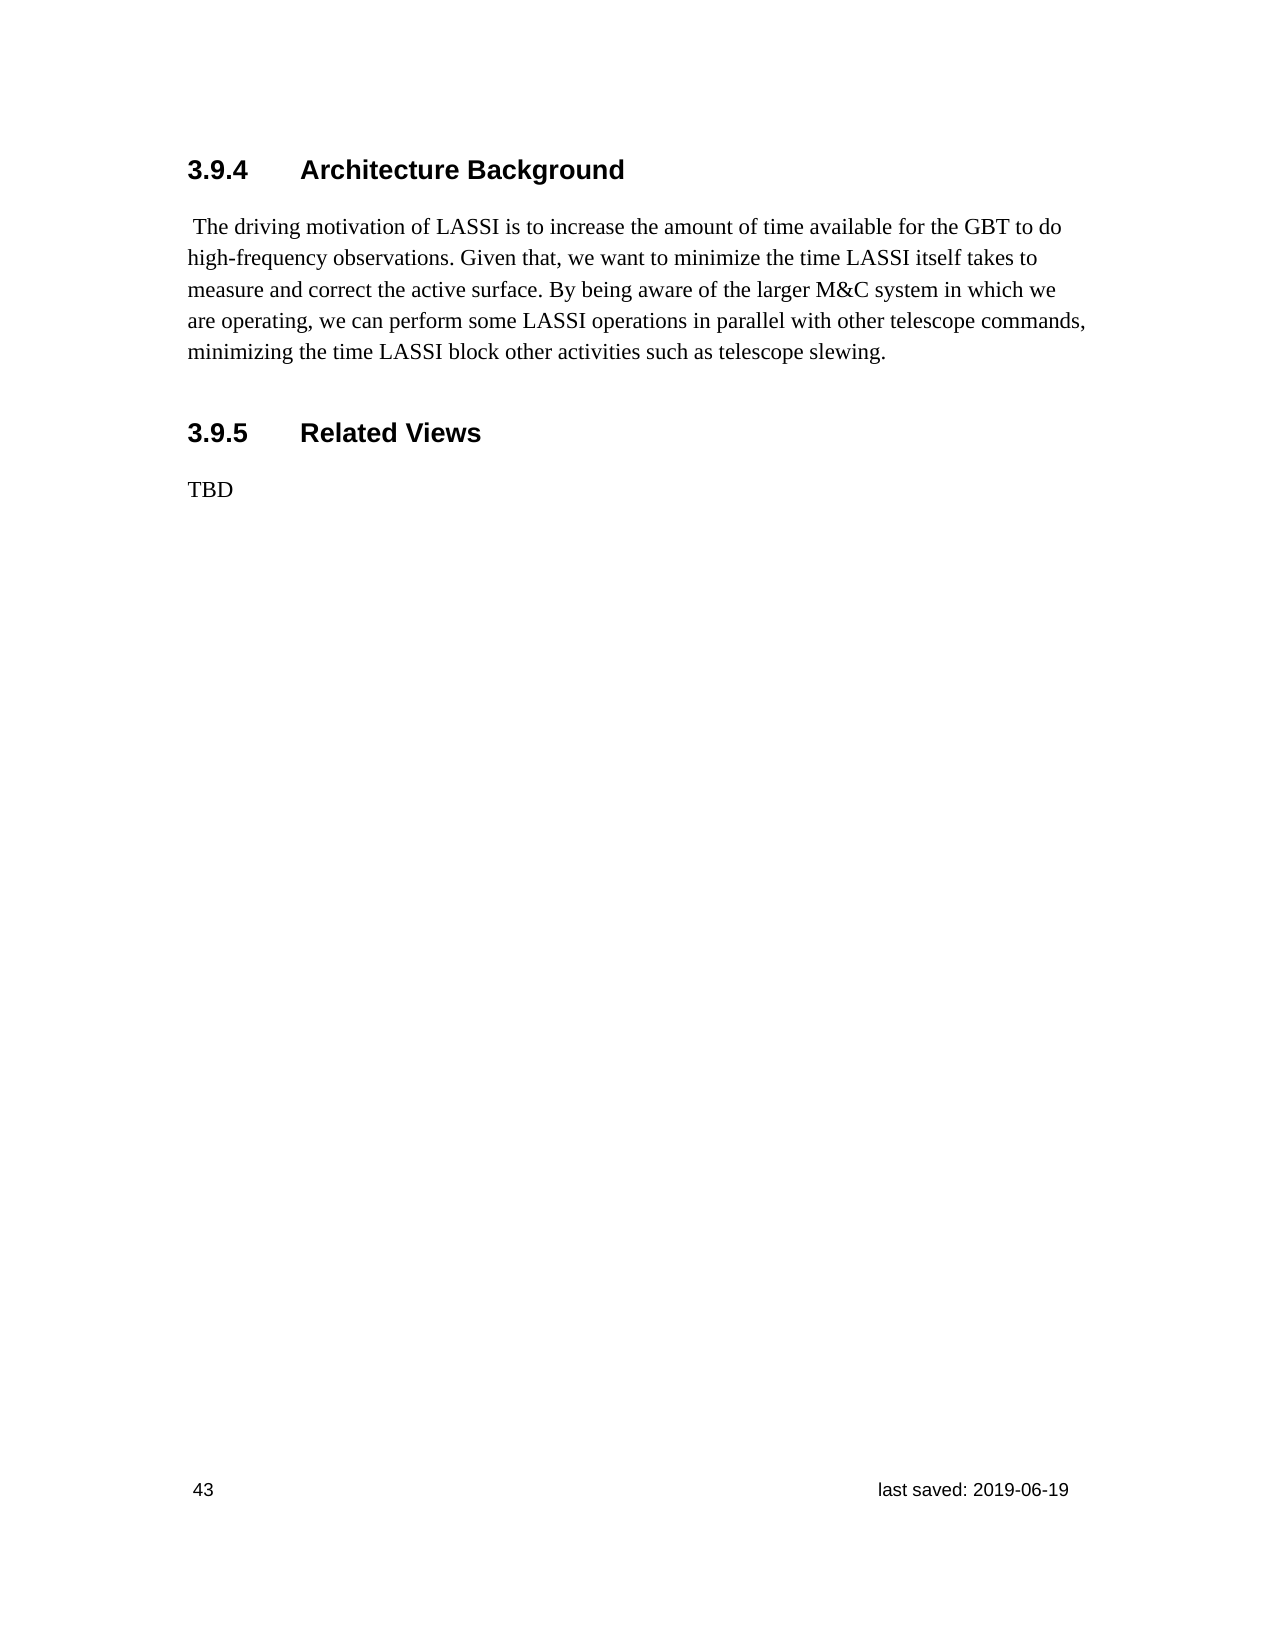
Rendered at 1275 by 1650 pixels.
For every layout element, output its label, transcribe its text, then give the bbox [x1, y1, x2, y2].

text The driving motivation of LASSI is to increase the amount of time available for the GBT to do high-frequency observations. Given that, we want to minimize the time LASSI itself takes to measure and correct the active surface. By being aware of the larger M&C system in which we are operating, we can perform some LASSI operations in parallel with other telescope commands, minimizing the time LASSI block other activities such as telescope slewing. [187, 208, 1087, 364]
subtitle Related Views [187, 412, 1087, 448]
subtitle Architecture Background [187, 150, 1087, 185]
text TBD [187, 471, 1087, 502]
